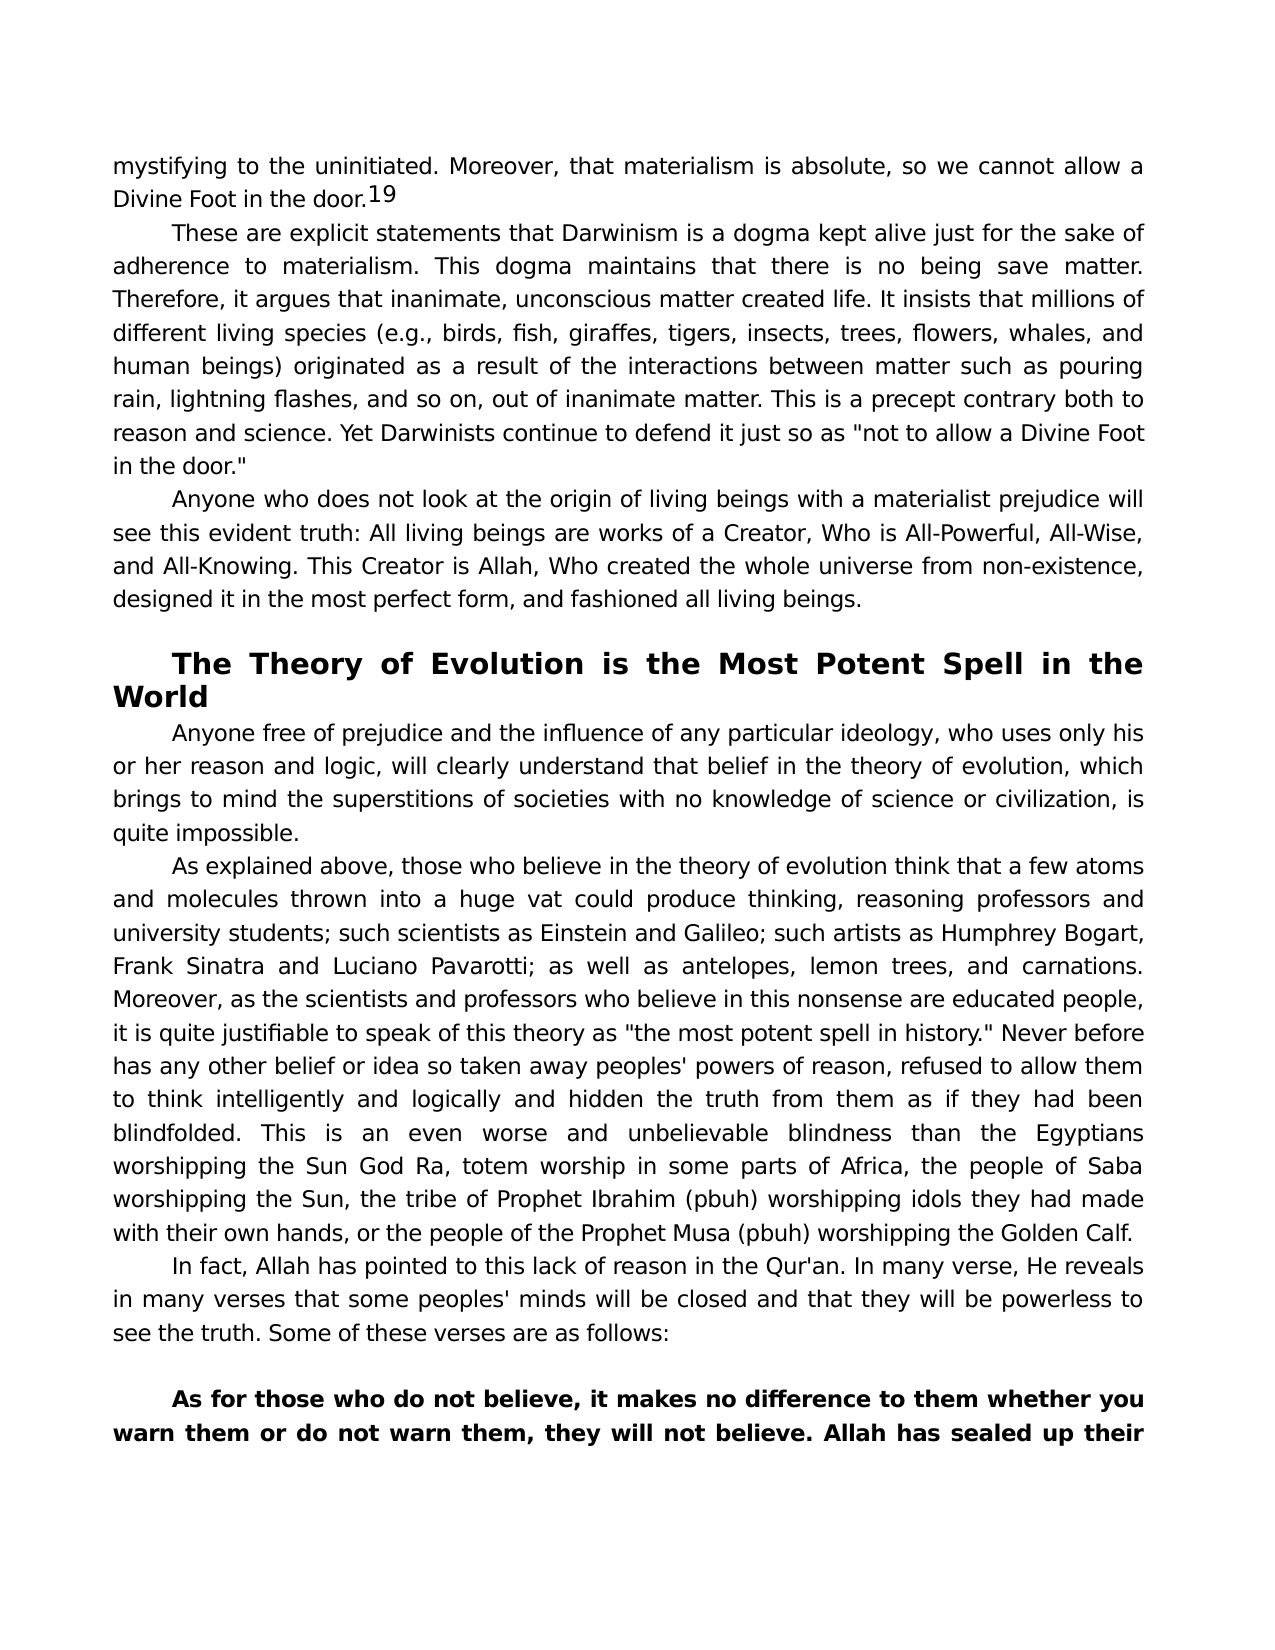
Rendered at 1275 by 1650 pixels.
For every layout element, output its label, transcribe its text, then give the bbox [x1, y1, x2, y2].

text mystifying to the uninitiated. Moreover, that materialism is absolute, so we cannot allow a Divine Foot in the door.19 [112, 148, 1145, 214]
text Anyone who does not look at the origin of living beings with a materialist prejudice will see this evident truth: All living beings are works of a Creator, Who is All-Powerful, All-Wise, and All-Knowing. This Creator is Allah, Who created the whole universe from non-existence, designed it in the most perfect form, and fashioned all living beings. [112, 481, 1145, 614]
text These are explicit statements that Darwinism is a dogma kept alive just for the sake of adherence to materialism. This dogma maintains that there is no being save matter. Therefore, it argues that inanimate, unconscious matter created life. It insists that millions of different living species (e.g., birds, fish, giraffes, tigers, insects, trees, flowers, whales, and human beings) originated as a result of the interactions between matter such as pouring rain, lightning flashes, and so on, out of inanimate matter. This is a precept contrary both to reason and science. Yet Darwinists continue to defend it just so as "not to allow a Divine Foot in the door." [112, 214, 1145, 481]
text As for those who do not believe, it makes no difference to them whether you warn them or do not warn them, they will not believe. Allah has sealed up their [112, 1381, 1145, 1448]
text The Theory of Evolution is the Most Potent Spell in the World [112, 648, 1145, 714]
text In fact, Allah has pointed to this lack of reason in the Qur'an. In many verse, He reveals in many verses that some peoples' minds will be closed and that they will be powerless to see the truth. Some of these verses are as follows: [112, 1248, 1145, 1348]
text Anyone free of prejudice and the influence of any particular ideology, who uses only his or her reason and logic, will clearly understand that belief in the theory of evolution, which brings to mind the superstitions of societies with no knowledge of science or civilization, is quite impossible. [112, 714, 1145, 848]
text As explained above, those who believe in the theory of evolution think that a few atoms and molecules thrown into a huge vat could produce thinking, reasoning professors and university students; such scientists as Einstein and Galileo; such artists as Humphrey Bogart, Frank Sinatra and Luciano Pavarotti; as well as antelopes, lemon trees, and carnations. Moreover, as the scientists and professors who believe in this nonsense are educated people, it is quite justifiable to speak of this theory as "the most potent spell in history." Never before has any other belief or idea so taken away peoples' powers of reason, refused to allow them to think intelligently and logically and hidden the truth from them as if they had been blindfolded. This is an even worse and unbelievable blindness than the Egyptians worshipping the Sun God Ra, totem worship in some parts of Africa, the people of Saba worshipping the Sun, the tribe of Prophet Ibrahim (pbuh) worshipping idols they had made with their own hands, or the people of the Prophet Musa (pbuh) worshipping the Golden Calf. [112, 848, 1145, 1248]
